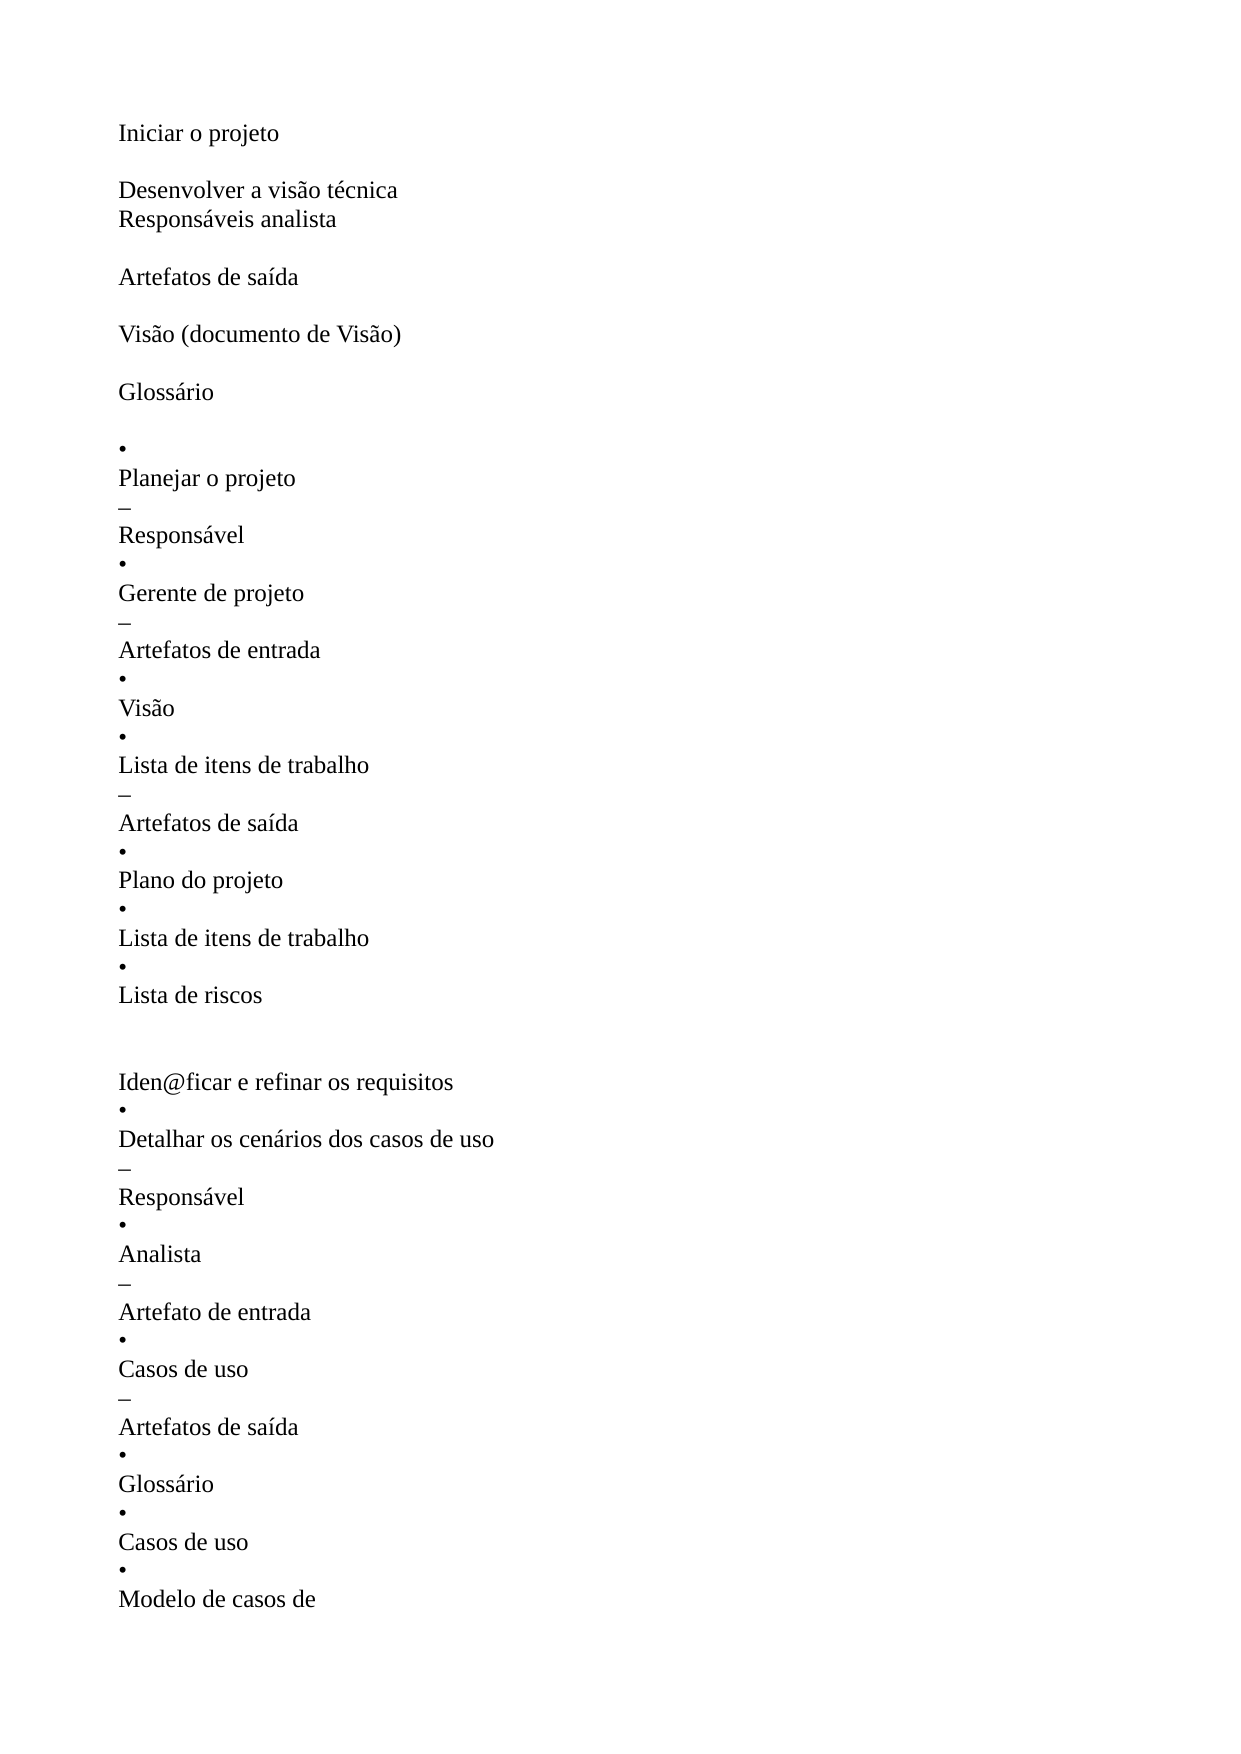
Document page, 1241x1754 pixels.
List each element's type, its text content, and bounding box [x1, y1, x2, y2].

text • [118, 1498, 1122, 1527]
text • [118, 1441, 1122, 1469]
text Visão [118, 693, 1122, 722]
text Plano do projeto [118, 866, 1122, 894]
text Artefatos de saída [118, 808, 1122, 837]
text • [118, 1096, 1122, 1124]
text – [118, 779, 1122, 808]
text • [118, 722, 1122, 751]
text Desenvolver a visão técnica [118, 176, 1122, 204]
text • [118, 1326, 1122, 1354]
text Artefatos de entrada [118, 636, 1122, 664]
text • [118, 549, 1122, 578]
text • [118, 952, 1122, 981]
text Casos de uso [118, 1527, 1122, 1556]
text Artefatos de saída [118, 1412, 1122, 1441]
text – [118, 1153, 1122, 1182]
text – [118, 607, 1122, 636]
text Artefato de entrada [118, 1297, 1122, 1326]
text Planejar o projeto [118, 463, 1122, 492]
text Visão (documento de Visão) [118, 319, 1122, 348]
text Responsável [118, 1182, 1122, 1211]
text Modelo de casos de [118, 1584, 1122, 1613]
text • [118, 837, 1122, 866]
text Responsável [118, 521, 1122, 549]
text Artefatos de saída [118, 262, 1122, 291]
text Lista de itens de trabalho [118, 751, 1122, 779]
text Iniciar o projeto [118, 118, 1122, 147]
text • [118, 1211, 1122, 1239]
text – [118, 492, 1122, 521]
text • [118, 1556, 1122, 1584]
text Casos de uso [118, 1354, 1122, 1383]
text Lista de riscos [118, 981, 1122, 1009]
text – [118, 1268, 1122, 1297]
text Gerente de projeto [118, 578, 1122, 607]
text Glossário [118, 377, 1122, 406]
text Lista de itens de trabalho [118, 923, 1122, 952]
text Iden@ficar e refinar os requisitos [118, 1067, 1122, 1096]
text Detalhar os cenários dos casos de uso [118, 1124, 1122, 1153]
text – [118, 1383, 1122, 1412]
text Glossário [118, 1469, 1122, 1498]
text • [118, 664, 1122, 693]
text • [118, 434, 1122, 463]
text Analista [118, 1239, 1122, 1268]
text Responsáveis analista [118, 204, 1122, 233]
text • [118, 894, 1122, 923]
